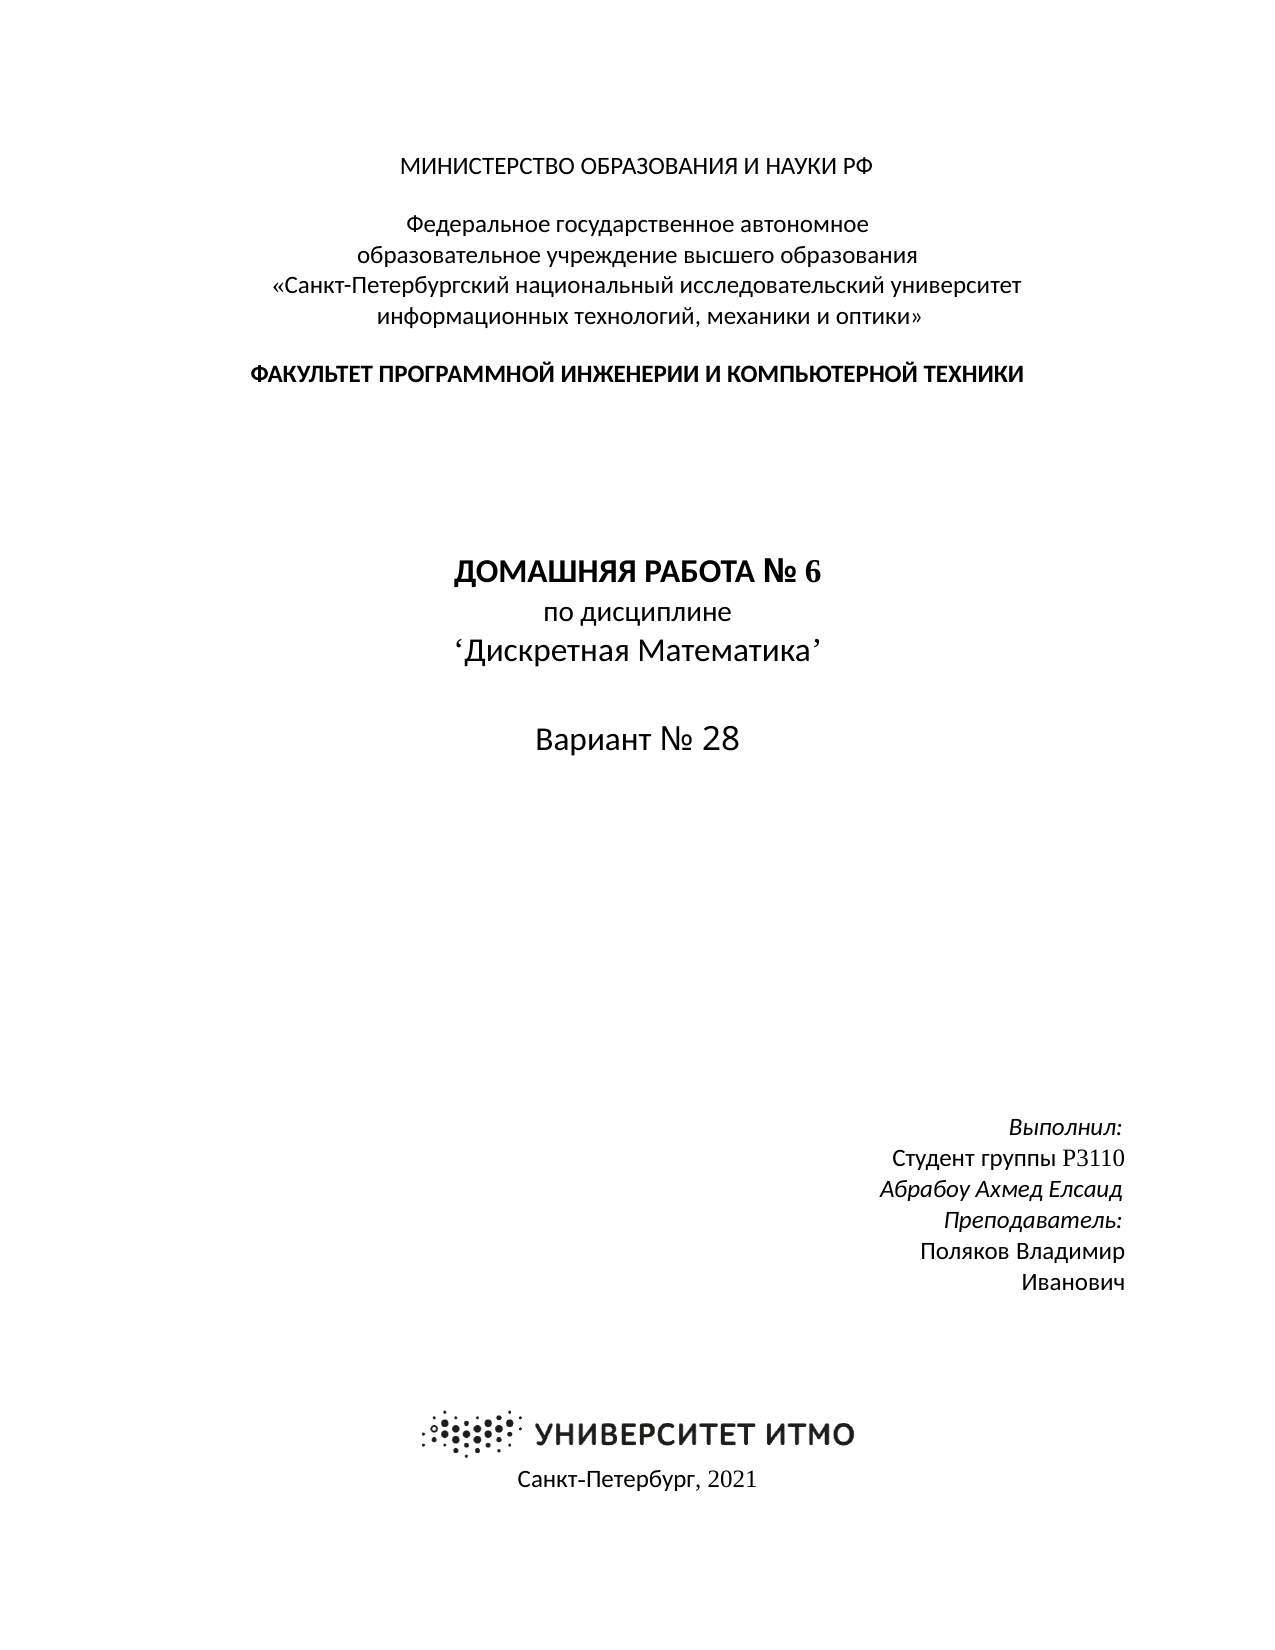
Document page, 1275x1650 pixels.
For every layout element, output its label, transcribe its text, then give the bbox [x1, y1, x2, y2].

text Поляков Владимир [150, 1235, 1125, 1266]
text по дисциплине [150, 593, 1125, 628]
text «Санкт-Петербургский национальный исследовательский университет [150, 269, 1125, 300]
text Иванович [150, 1266, 1125, 1297]
text Вариант № 28 [150, 715, 1125, 760]
text Санкт-Петербург, 2021 [150, 1463, 1125, 1493]
text ФАКУЛЬТЕТ ПРОГРАММНОЙ ИНЖЕНЕРИИ И КОМПЬЮТЕРНОЙ ТЕХНИКИ [150, 359, 1125, 389]
text образовательное учреждение высшего образования [150, 239, 1125, 269]
text ‘Дискретная Математика’ [150, 629, 1125, 670]
text ДОМАШНЯЯ РАБОТА № 6 [150, 547, 1125, 592]
text информационных технологий, механики и оптики» [150, 300, 1125, 331]
text Преподаватель: [825, 1204, 1125, 1234]
text МИНИСТЕРСТВО ОБРАЗОВАНИЯ И НАУКИ РФ [150, 150, 1122, 181]
text Выполнил: [825, 1111, 1125, 1141]
text Федеральное государственное автономное [150, 208, 1125, 239]
text Абрабоу Ахмед Елсаид [825, 1173, 1125, 1203]
text Студент группы P3110 [825, 1142, 1125, 1172]
